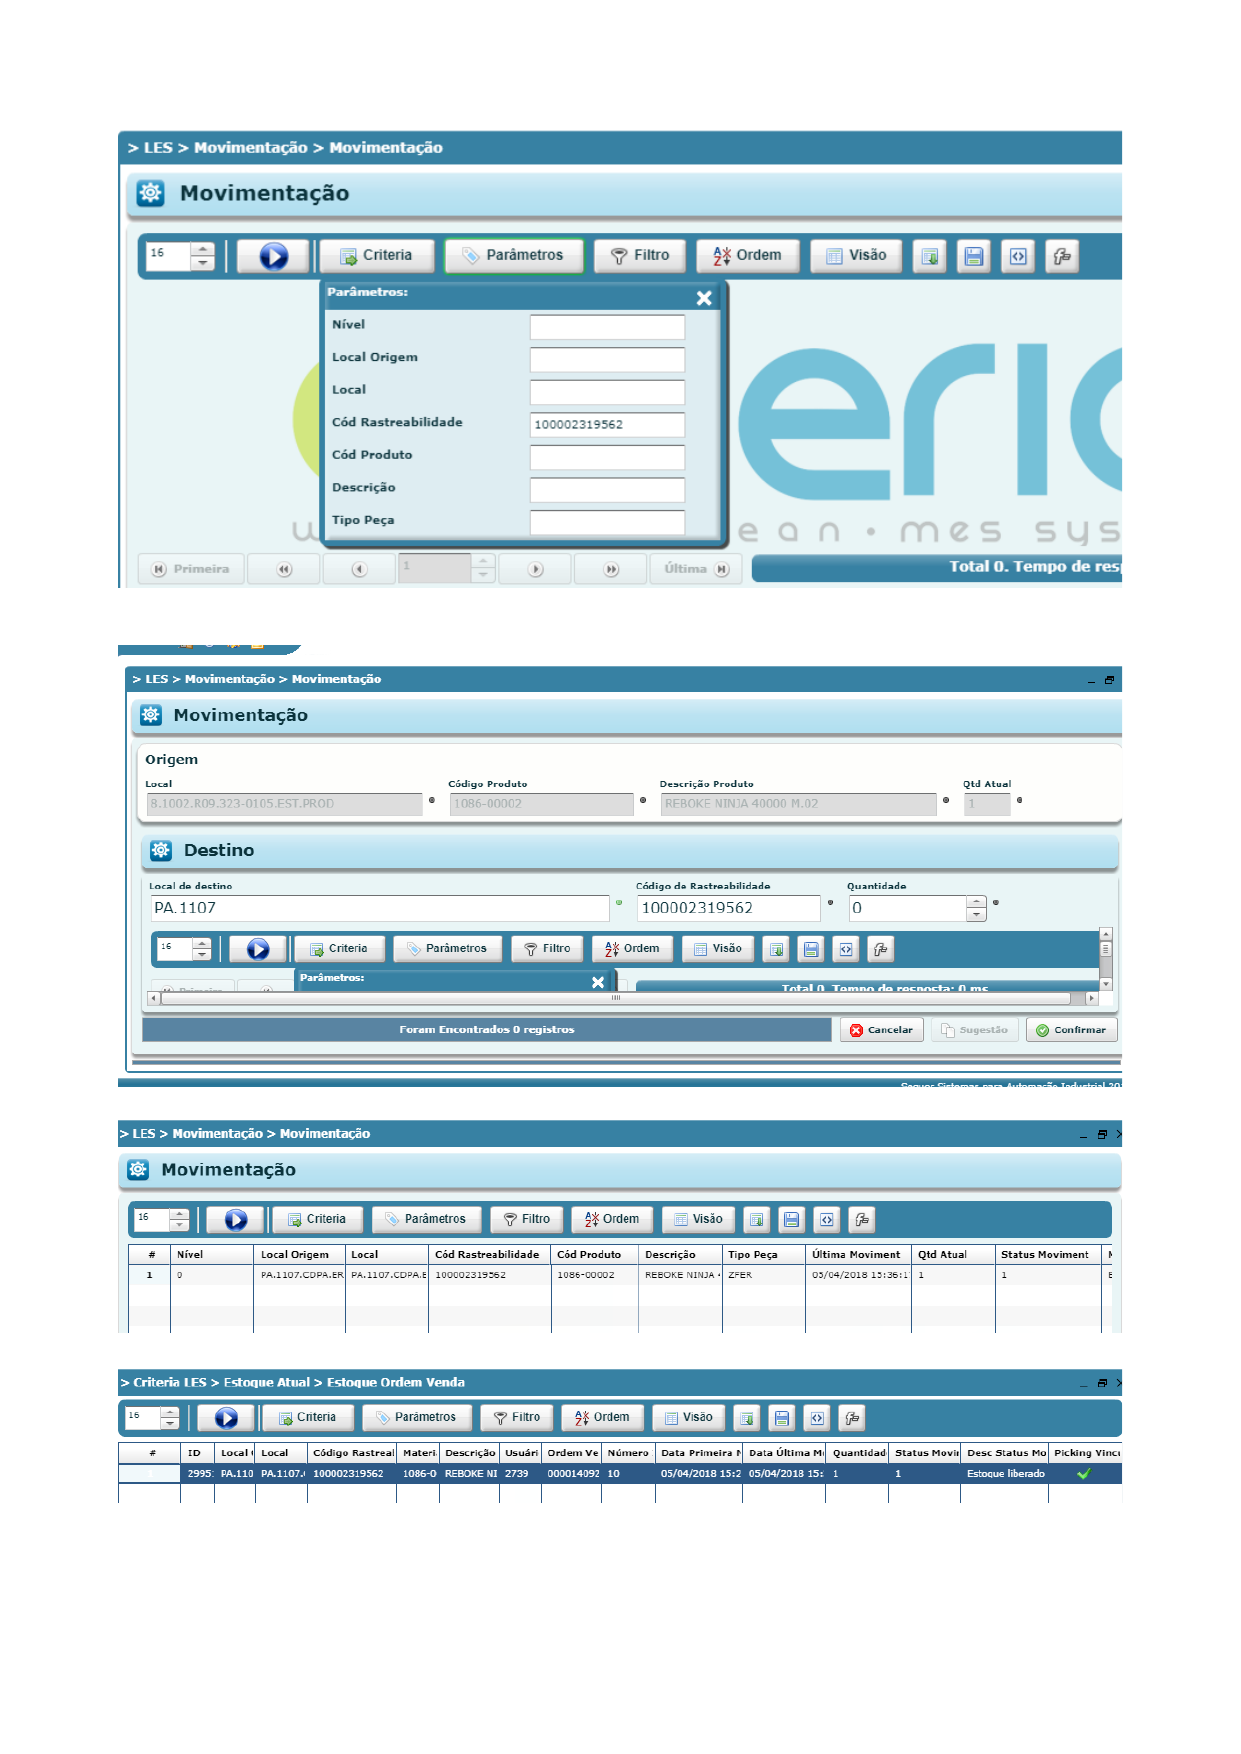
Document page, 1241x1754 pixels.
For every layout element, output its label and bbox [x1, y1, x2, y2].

picture [118, 1115, 1123, 1333]
picture [118, 1361, 1123, 1503]
picture [118, 118, 1123, 588]
picture [118, 645, 1123, 1087]
